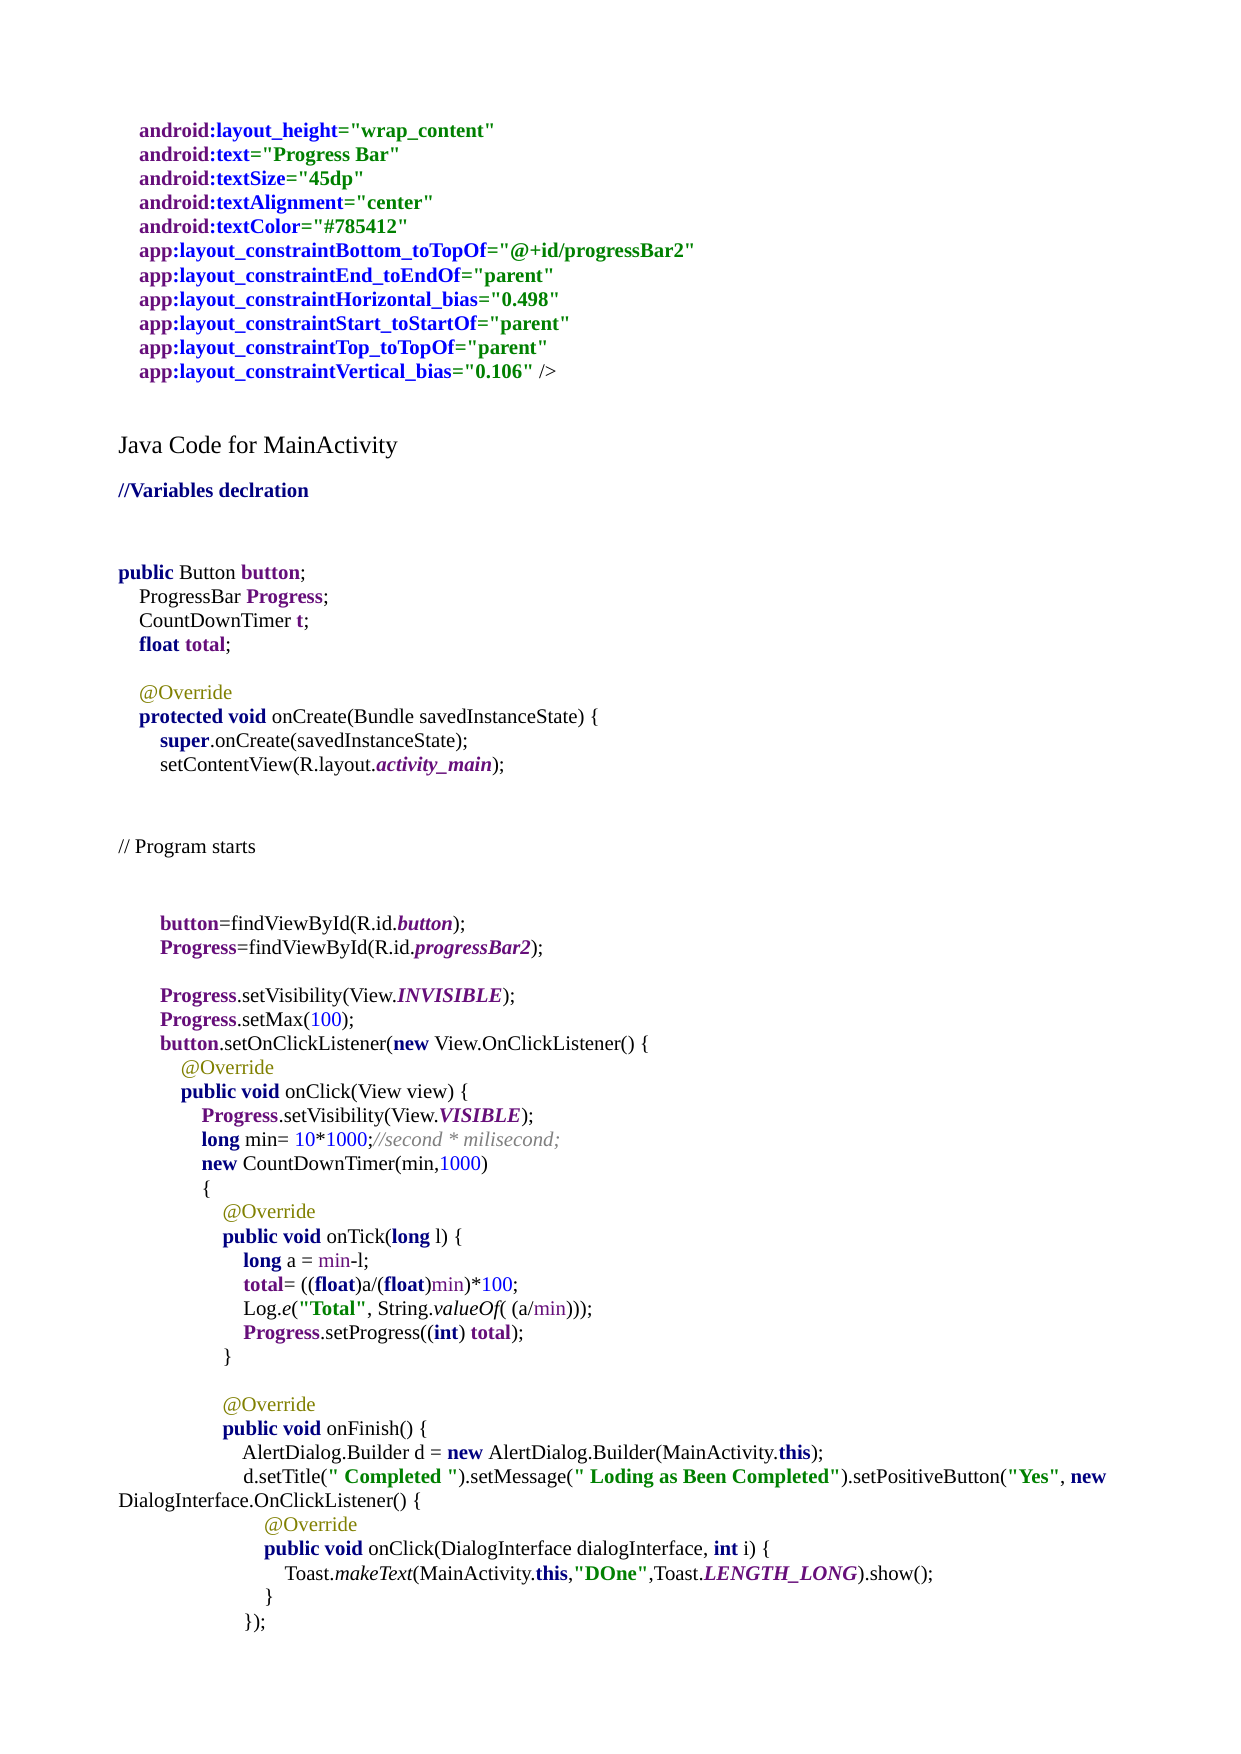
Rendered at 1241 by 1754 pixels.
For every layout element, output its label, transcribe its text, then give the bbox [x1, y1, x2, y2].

text public Button button; ProgressBar Progress; CountDownTimer t; float total; @Override protected void onCreate(Bundle savedInstanceState) { super.onCreate(savedInstanceState); setContentView(R.layout.activity_main); [118, 560, 1122, 776]
text //Variables declration [118, 478, 1122, 502]
text Java Code for MainActivity [118, 431, 1122, 459]
text // Program starts [118, 834, 1122, 858]
text android:layout_height="wrap_content" android:text="Progress Bar" android:textSize="45dp" android:textAlignment="center" android:textColor="#785412" app:layout_constraintBottom_toTopOf="@+id/progressBar2" app:layout_constraintEnd_toEndOf="parent" app:layout_constraintHorizontal_bias="0.498" app:layout_constraintStart_toStartOf="parent" app:layout_constraintTop_toTopOf="parent" app:layout_constraintVertical_bias="0.106" /> [118, 118, 1122, 383]
text button=findViewById(R.id.button); Progress=findViewById(R.id.progressBar2); Progress.setVisibility(View.INVISIBLE); Progress.setMax(100); button.setOnClickListener(new View.OnClickListener() { @Override public void onClick(View view) { Progress.setVisibility(View.VISIBLE); long min= 10*1000;//second * milisecond; new CountDownTimer(min,1000) { @Override public void onTick(long l) { long a = min-l; total= ((float)a/(float)min)*100; Log.e("Total", String.valueOf( (a/min))); Progress.setProgress((int) total); } @Override public void onFinish() { AlertDialog.Builder d = new AlertDialog.Builder(MainActivity.this); d.setTitle(" Completed ").setMessage(" Loding as Been Completed").setPositiveButton("Yes", new DialogInterface.OnClickListener() { @Override public void onClick(DialogInterface dialogInterface, int i) { Toast.makeText(MainActivity.this,"DOne",Toast.LENGTH_LONG).show(); } }); [118, 887, 1122, 1633]
